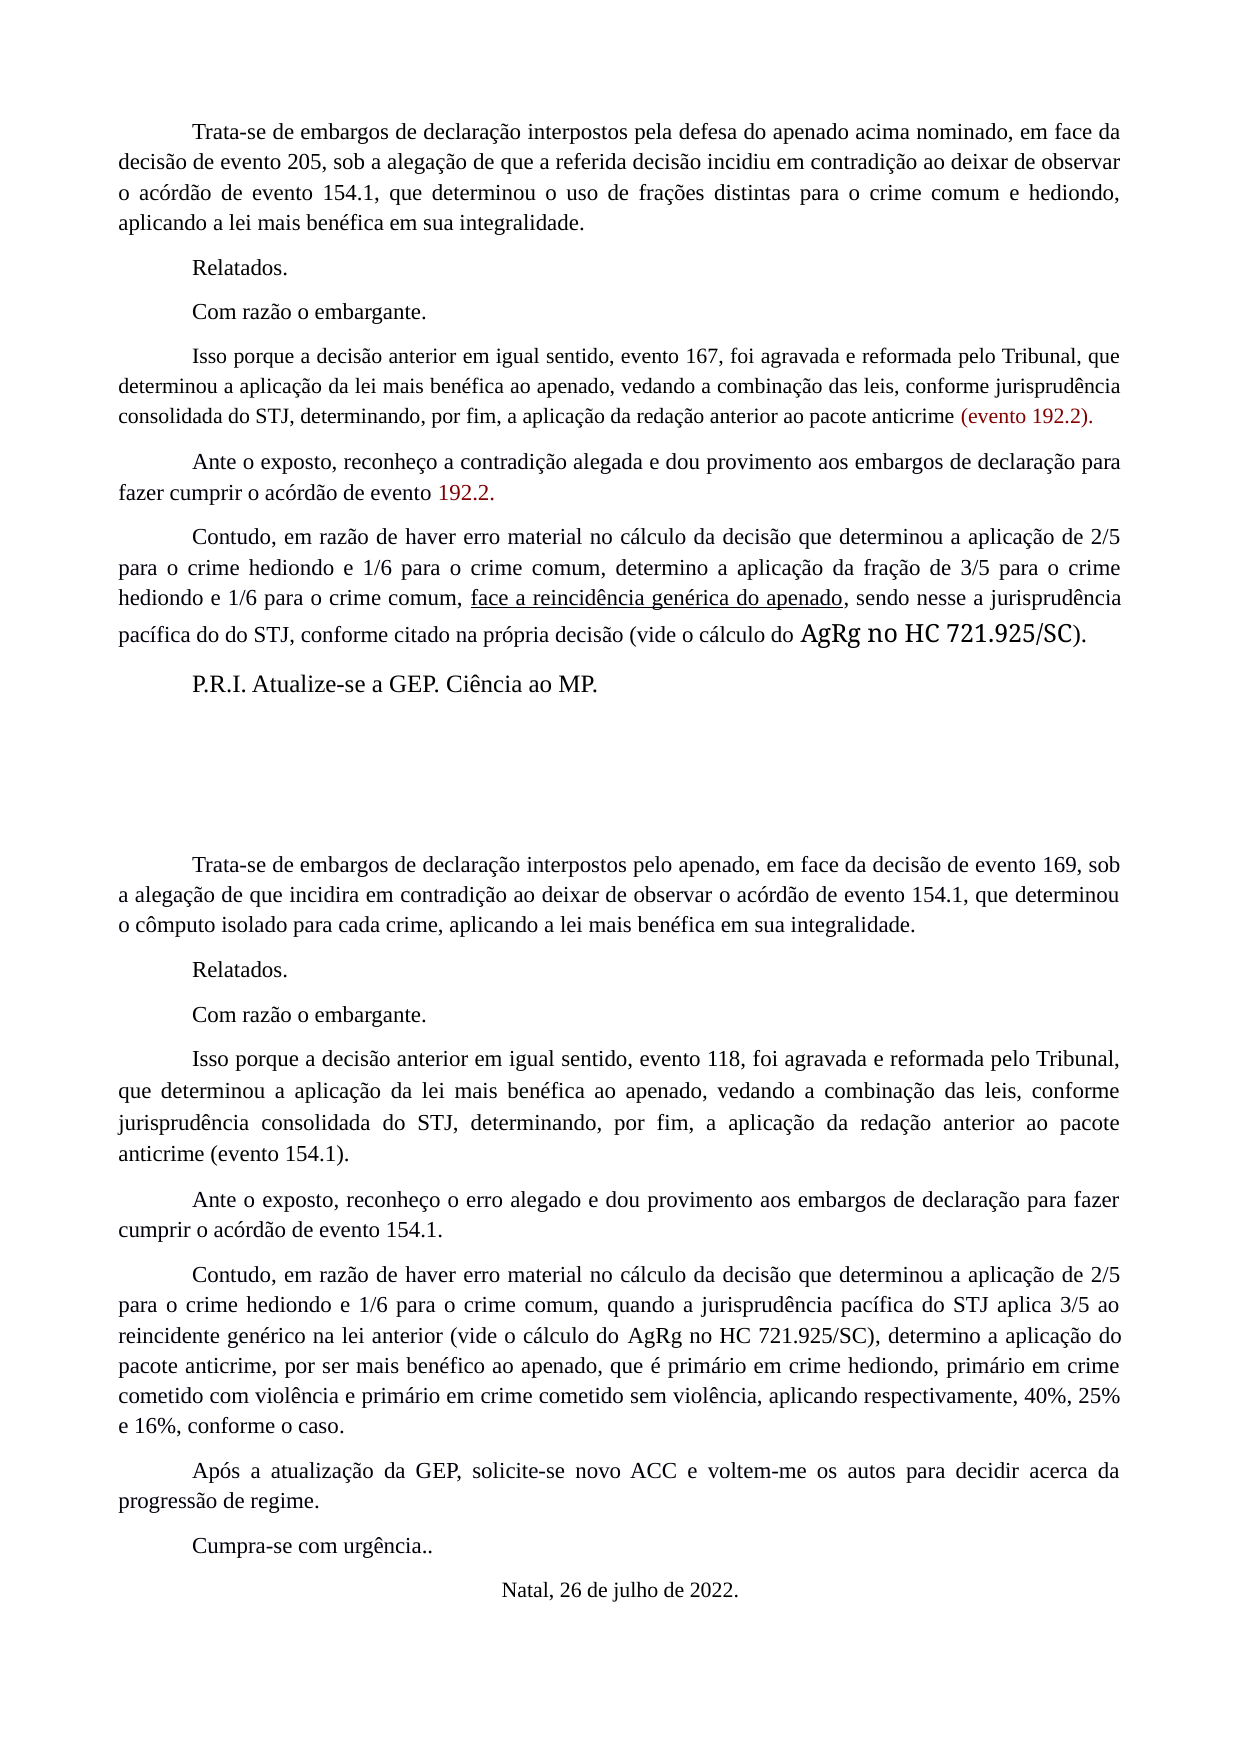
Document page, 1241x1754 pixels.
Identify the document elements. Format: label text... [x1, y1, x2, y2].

text Isso porque a decisão anterior em igual sentido, evento 118, foi agravada e reformada pelo Tribunal, que determinou a aplicação da lei mais benéfica ao apenado, vedando a combinação das leis, conforme jurisprudência consolidada do STJ, determinando, por fim, a aplicação da redação anterior ao pacote anticrime (evento 154.1). [118, 1045, 1122, 1166]
text Relatados. [118, 956, 1122, 982]
text Contudo, em razão de haver erro material no cálculo da decisão que determinou a aplicação de 2/5 para o crime hediondo e 1/6 para o crime comum, determino a aplicação da fração de 3/5 para o crime hediondo e 1/6 para o crime comum, face a reincidência genérica do apenado, sendo nesse a jurisprudência pacífica do do STJ, conforme citado na própria decisão (vide o cálculo do AgRg no HC 721.925/SC). [118, 523, 1122, 649]
text Isso porque a decisão anterior em igual sentido, evento 167, foi agravada e reformada pelo Tribunal, que determinou a aplicação da lei mais benéfica ao apenado, vedando a combinação das leis, conforme jurisprudência consolidada do STJ, determinando, por fim, a aplicação da redação anterior ao pacote anticrime (evento 192.2). [118, 343, 1122, 429]
text Contudo, em razão de haver erro material no cálculo da decisão que determinou a aplicação de 2/5 para o crime hediondo e 1/6 para o crime comum, quando a jurisprudência pacífica do STJ aplica 3/5 ao reincidente genérico na lei anterior (vide o cálculo do AgRg no HC 721.925/SC), determino a aplicação do pacote anticrime, por ser mais benéfico ao apenado, que é primário em crime hediondo, primário em crime cometido com violência e primário em crime cometido sem violência, aplicando respectivamente, 40%, 25% e 16%, conforme o caso. [118, 1261, 1122, 1439]
text Natal, 26 de julho de 2022. [118, 1577, 1122, 1602]
text Após a atualização da GEP, solicite-se novo ACC e voltem-me os autos para decidir acerca da progressão de regime. [118, 1457, 1122, 1514]
text P.R.I. Atualize-se a GEP. Ciência ao MP. [118, 669, 1122, 698]
text Ante o exposto, reconheço o erro alegado e dou provimento aos embargos de declaração para fazer cumprir o acórdão de evento 154.1. [118, 1186, 1122, 1243]
text Cumpra-se com urgência.. [118, 1532, 1122, 1558]
text Relatados. [118, 253, 1122, 280]
text Com razão o embargante. [118, 298, 1122, 325]
text Ante o exposto, reconheço a contradição alegada e dou provimento aos embargos de declaração para fazer cumprir o acórdão de evento 192.2. [118, 448, 1122, 505]
text Com razão o embargante. [118, 1001, 1122, 1027]
text Trata-se de embargos de declaração interpostos pela defesa do apenado acima nominado, em face da decisão de evento 205, sob a alegação de que a referida decisão incidiu em contradição ao deixar de observar o acórdão de evento 154.1, que determinou o uso de frações distintas para o crime comum e hediondo, aplicando a lei mais benéfica em sua integralidade. [118, 118, 1122, 235]
text Trata-se de embargos de declaração interpostos pelo apenado, em face da decisão de evento 169, sob a alegação de que incidira em contradição ao deixar de observar o acórdão de evento 154.1, que determinou o cômputo isolado para cada crime, aplicando a lei mais benéfica em sua integralidade. [118, 851, 1122, 937]
